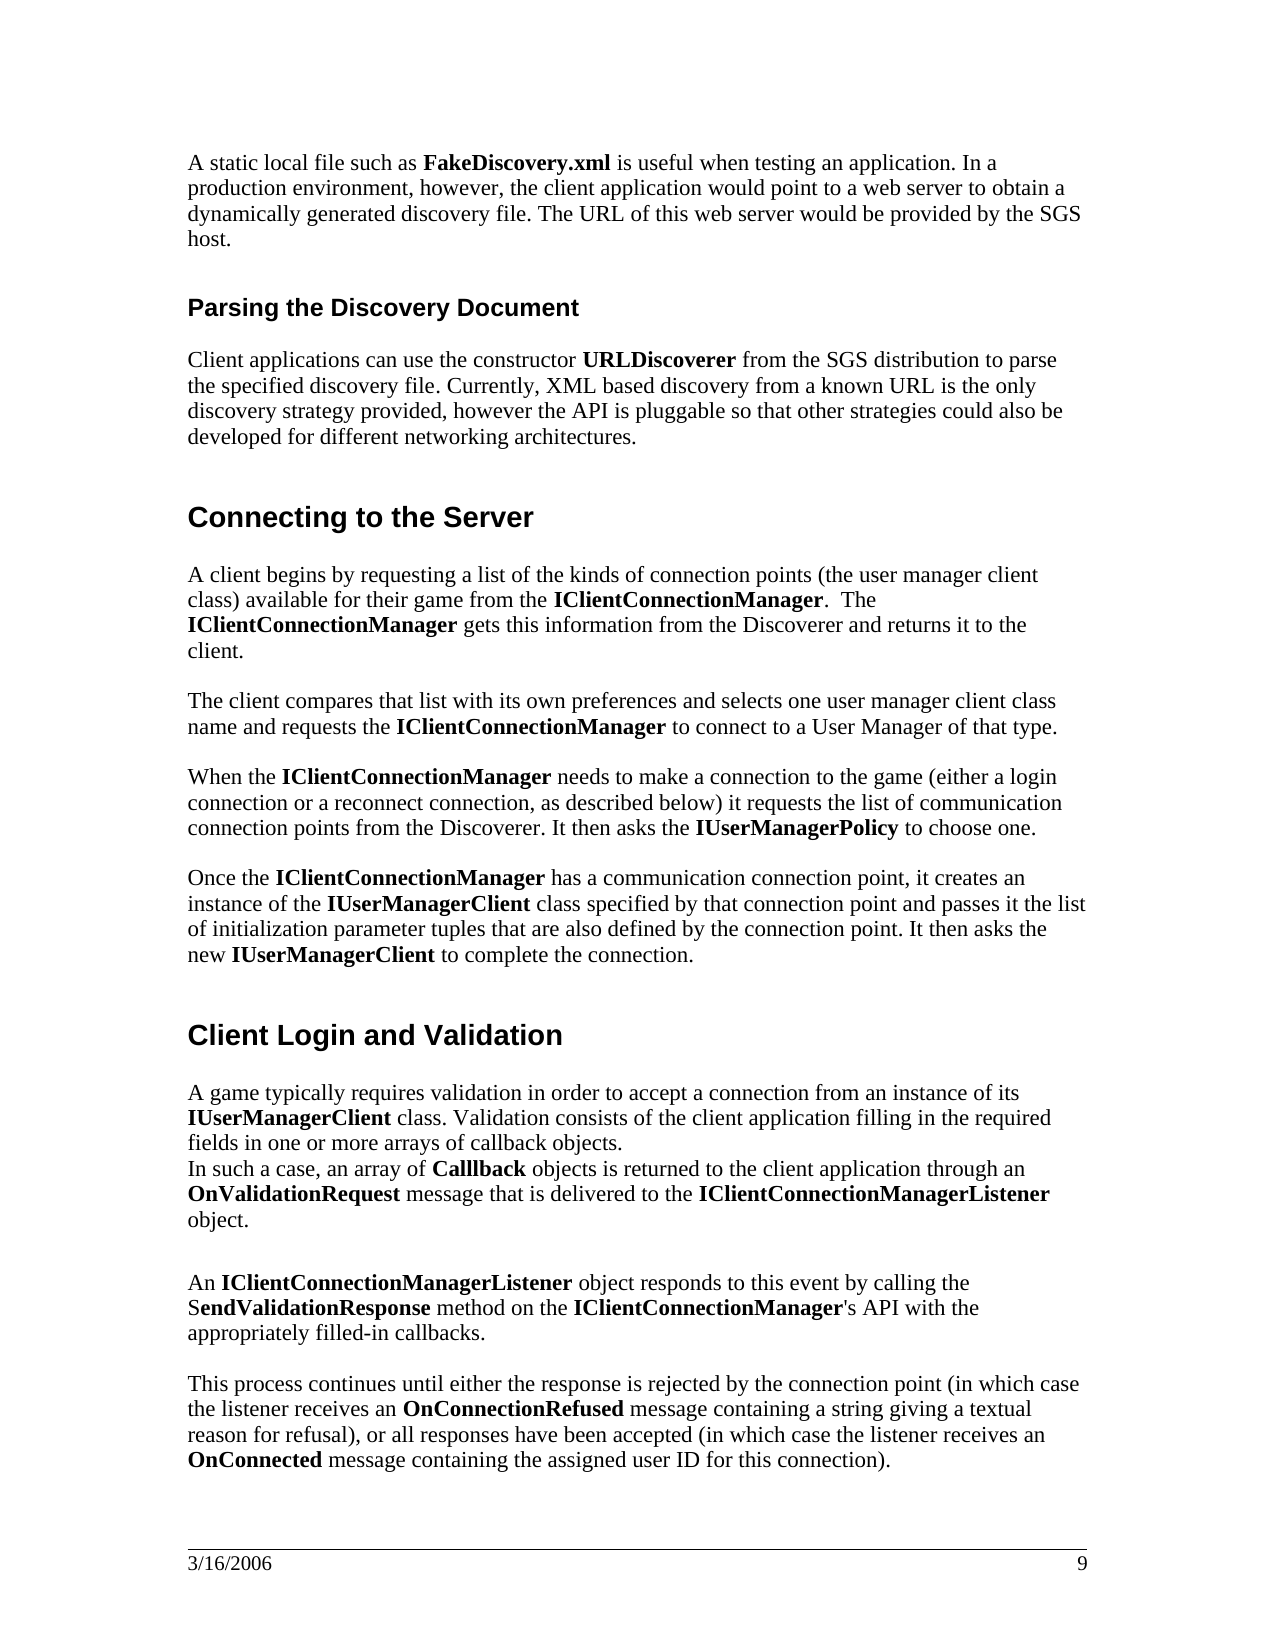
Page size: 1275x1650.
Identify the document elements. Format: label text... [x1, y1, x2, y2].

text Once the IClientConnectionManager has a communication connection point, it creates an instance of the IUserManagerClient class specified by that connection point and passes it the list of initialization parameter tuples that are also defined by the connection point. It then asks the new IUserManagerClient to complete the connection. [187, 865, 1087, 967]
text The client compares that list with its own preferences and selects one user manager client class name and requests the IClientConnectionManager to connect to a User Manager of that type. [187, 688, 1087, 739]
text This process continues until either the response is rejected by the connection point (in which case the listener receives an OnConnectionRefused message containing a string giving a textual reason for refusal), or all responses have been accepted (in which case the listener receives an OnConnected message containing the assigned user ID for this connection). [187, 1371, 1087, 1472]
text A game typically requires validation in order to accept a connection from an instance of its IUserManagerClient class. Validation consists of the client application filling in the required fields in one or more arrays of callback objects. [187, 1079, 1087, 1156]
text An IClientConnectionManagerListener object responds to this event by calling the SendValidationResponse method on the IClientConnectionManager's API with the appropriately filled-in callbacks. [187, 1269, 1087, 1346]
subtitle Connecting to the Server [187, 491, 1087, 537]
text When the IClientConnectionManager needs to make a connection to the game (either a login connection or a reconnect connection, as described below) it requests the list of communication connection points from the Discoverer. It then asks the IUserManagerPolicy to choose one. [187, 764, 1087, 840]
text In such a case, an array of Calllback objects is returned to the client application through an OnValidationRequest message that is delivered to the IClientConnectionManagerListener object. [187, 1156, 1087, 1232]
text A static local file such as FakeDiscovery.xml is useful when testing an application. In a production environment, however, the client application would point to a web server to obtain a dynamically generated discovery file. The URL of this web server would be provided by the SGS host. [187, 150, 1087, 252]
text Client applications can use the constructor URLDiscoverer from the SGS distribution to parse the specified discovery file. Currently, XML based discovery from a known URL is the only discovery strategy provided, however the API is pluggable so that other strategies could also be developed for different networking architectures. [187, 347, 1087, 449]
subtitle Parsing the Discovery Document [187, 293, 1087, 322]
subtitle Client Login and Validation [187, 1009, 1087, 1054]
text A client begins by requesting a list of the kinds of connection points (the user manager client class) available for their game from the IClientConnectionManager. The IClientConnectionManager gets this information from the Discoverer and returns it to the client. [187, 562, 1087, 663]
